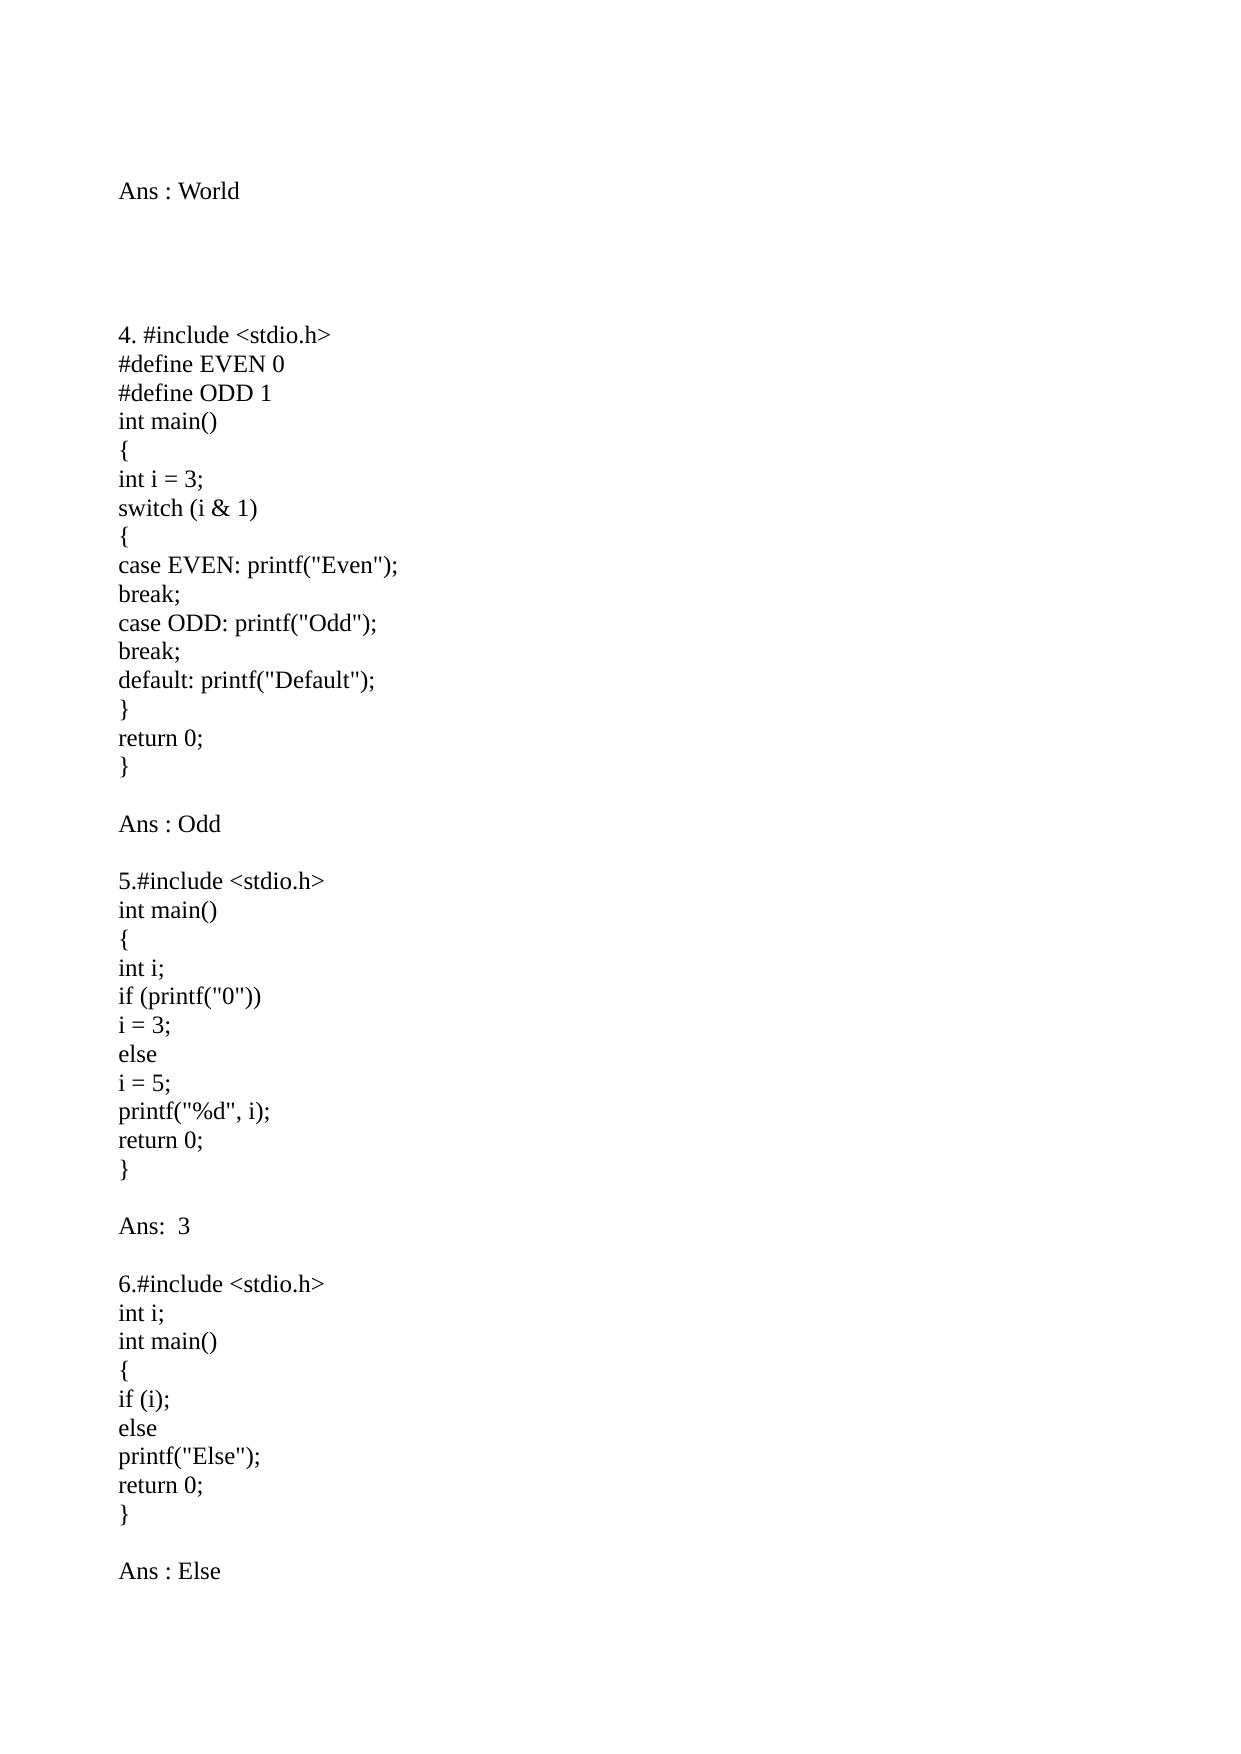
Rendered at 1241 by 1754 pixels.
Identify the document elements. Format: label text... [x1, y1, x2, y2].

text } Ans: 3 [118, 1154, 1122, 1240]
text if (i); [118, 1384, 1122, 1413]
text int main() [118, 895, 1122, 924]
text } [118, 1499, 1122, 1528]
text printf("Else"); [118, 1441, 1122, 1470]
text { [118, 924, 1122, 953]
text default: printf("Default"); [118, 665, 1122, 694]
text else [118, 1039, 1122, 1068]
text int i; [118, 1298, 1122, 1326]
text printf("%d", i); [118, 1096, 1122, 1125]
text break; [118, 579, 1122, 608]
text int i; [118, 953, 1122, 981]
text 4. #include <stdio.h> [118, 291, 1122, 349]
text { [118, 1355, 1122, 1384]
text case ODD: printf("Odd"); [118, 608, 1122, 636]
text return 0; [118, 723, 1122, 751]
text int main() [118, 406, 1122, 435]
text 6.#include <stdio.h> [118, 1269, 1122, 1298]
text #define EVEN 0 [118, 349, 1122, 378]
text Ans : Else [118, 1528, 1122, 1585]
text i = 5; [118, 1068, 1122, 1096]
text else [118, 1413, 1122, 1441]
text int main() [118, 1326, 1122, 1355]
text if (printf("0")) [118, 981, 1122, 1010]
text } Ans : Odd 5.#include <stdio.h> [118, 751, 1122, 895]
text return 0; [118, 1470, 1122, 1499]
text break; [118, 636, 1122, 665]
text int i = 3; [118, 464, 1122, 493]
text return 0; [118, 1125, 1122, 1154]
text Ans : World [118, 176, 1122, 291]
text switch (i & 1) [118, 493, 1122, 521]
text { [118, 521, 1122, 550]
text case EVEN: printf("Even"); [118, 550, 1122, 579]
text i = 3; [118, 1010, 1122, 1039]
text } [118, 694, 1122, 723]
text { [118, 435, 1122, 464]
text #define ODD 1 [118, 378, 1122, 406]
